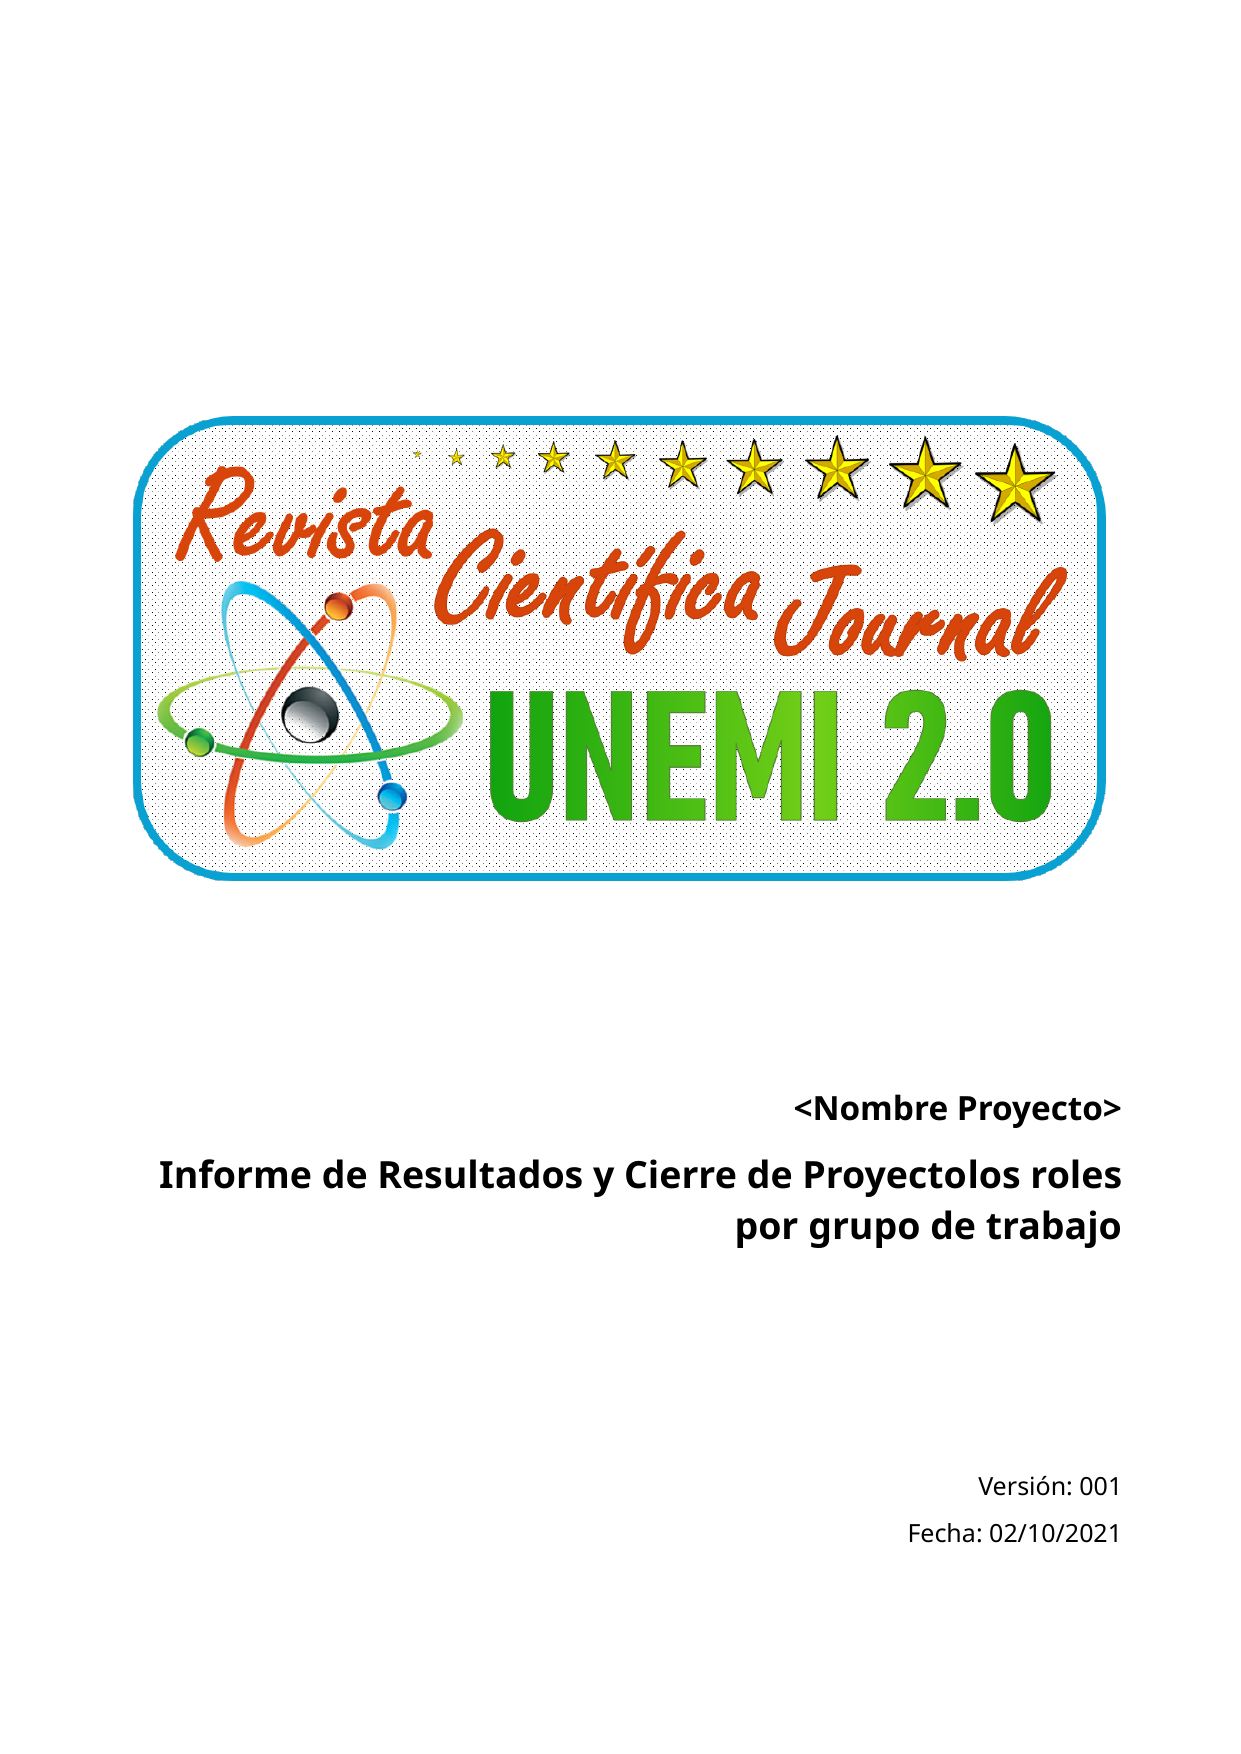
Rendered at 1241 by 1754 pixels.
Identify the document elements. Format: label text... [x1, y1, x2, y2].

text Revista Científica Journal UNEMI 2.0 [118, 1085, 1122, 1130]
text Fecha: 02/10/2021 [118, 1516, 1122, 1549]
text Informe de los roles por grupo de trabajo [118, 1148, 1122, 1250]
text Versión: 001 [118, 1469, 1122, 1503]
